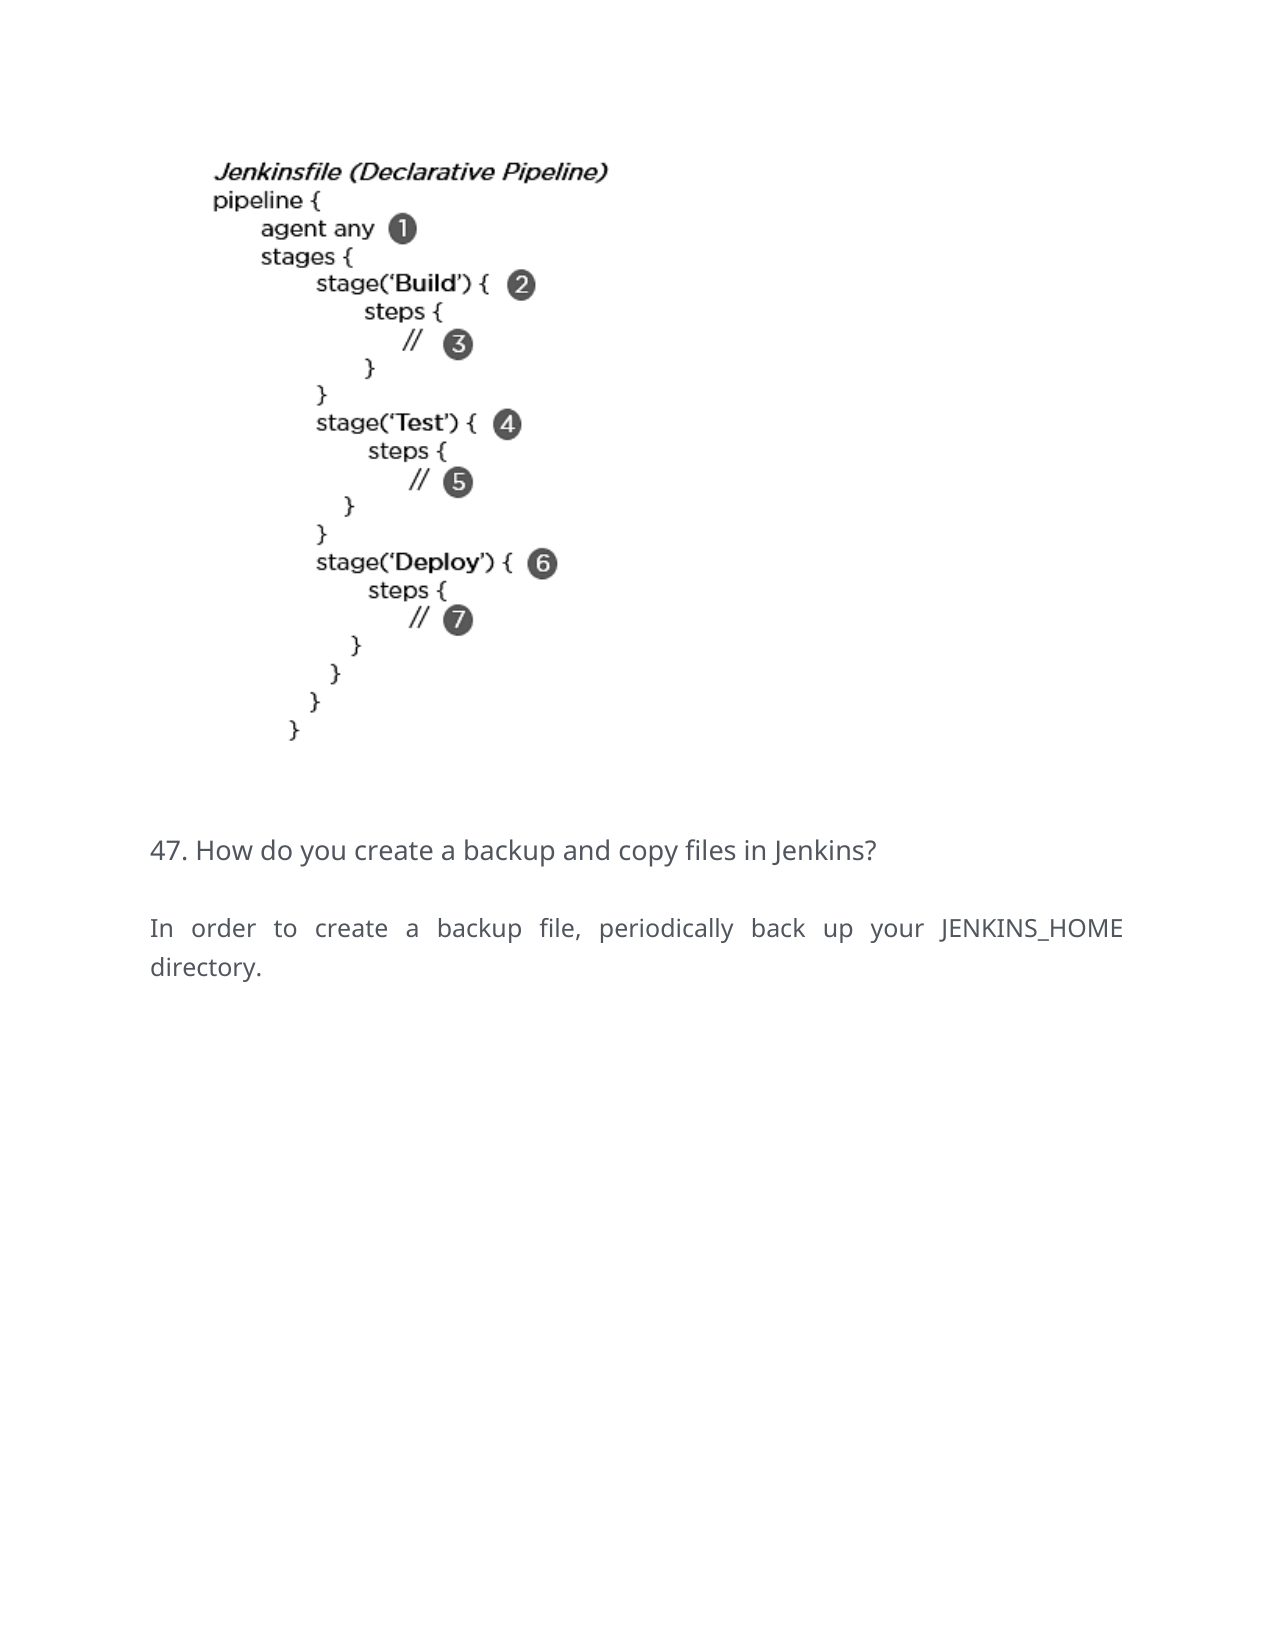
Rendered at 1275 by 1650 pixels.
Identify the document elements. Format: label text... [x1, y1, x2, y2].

subtitle 47. How do you create a backup and copy files in Jenkins? [150, 831, 1125, 868]
picture [150, 150, 673, 777]
text In order to create a backup file, periodically back up your JENKINS_HOME directory. [150, 911, 1125, 984]
